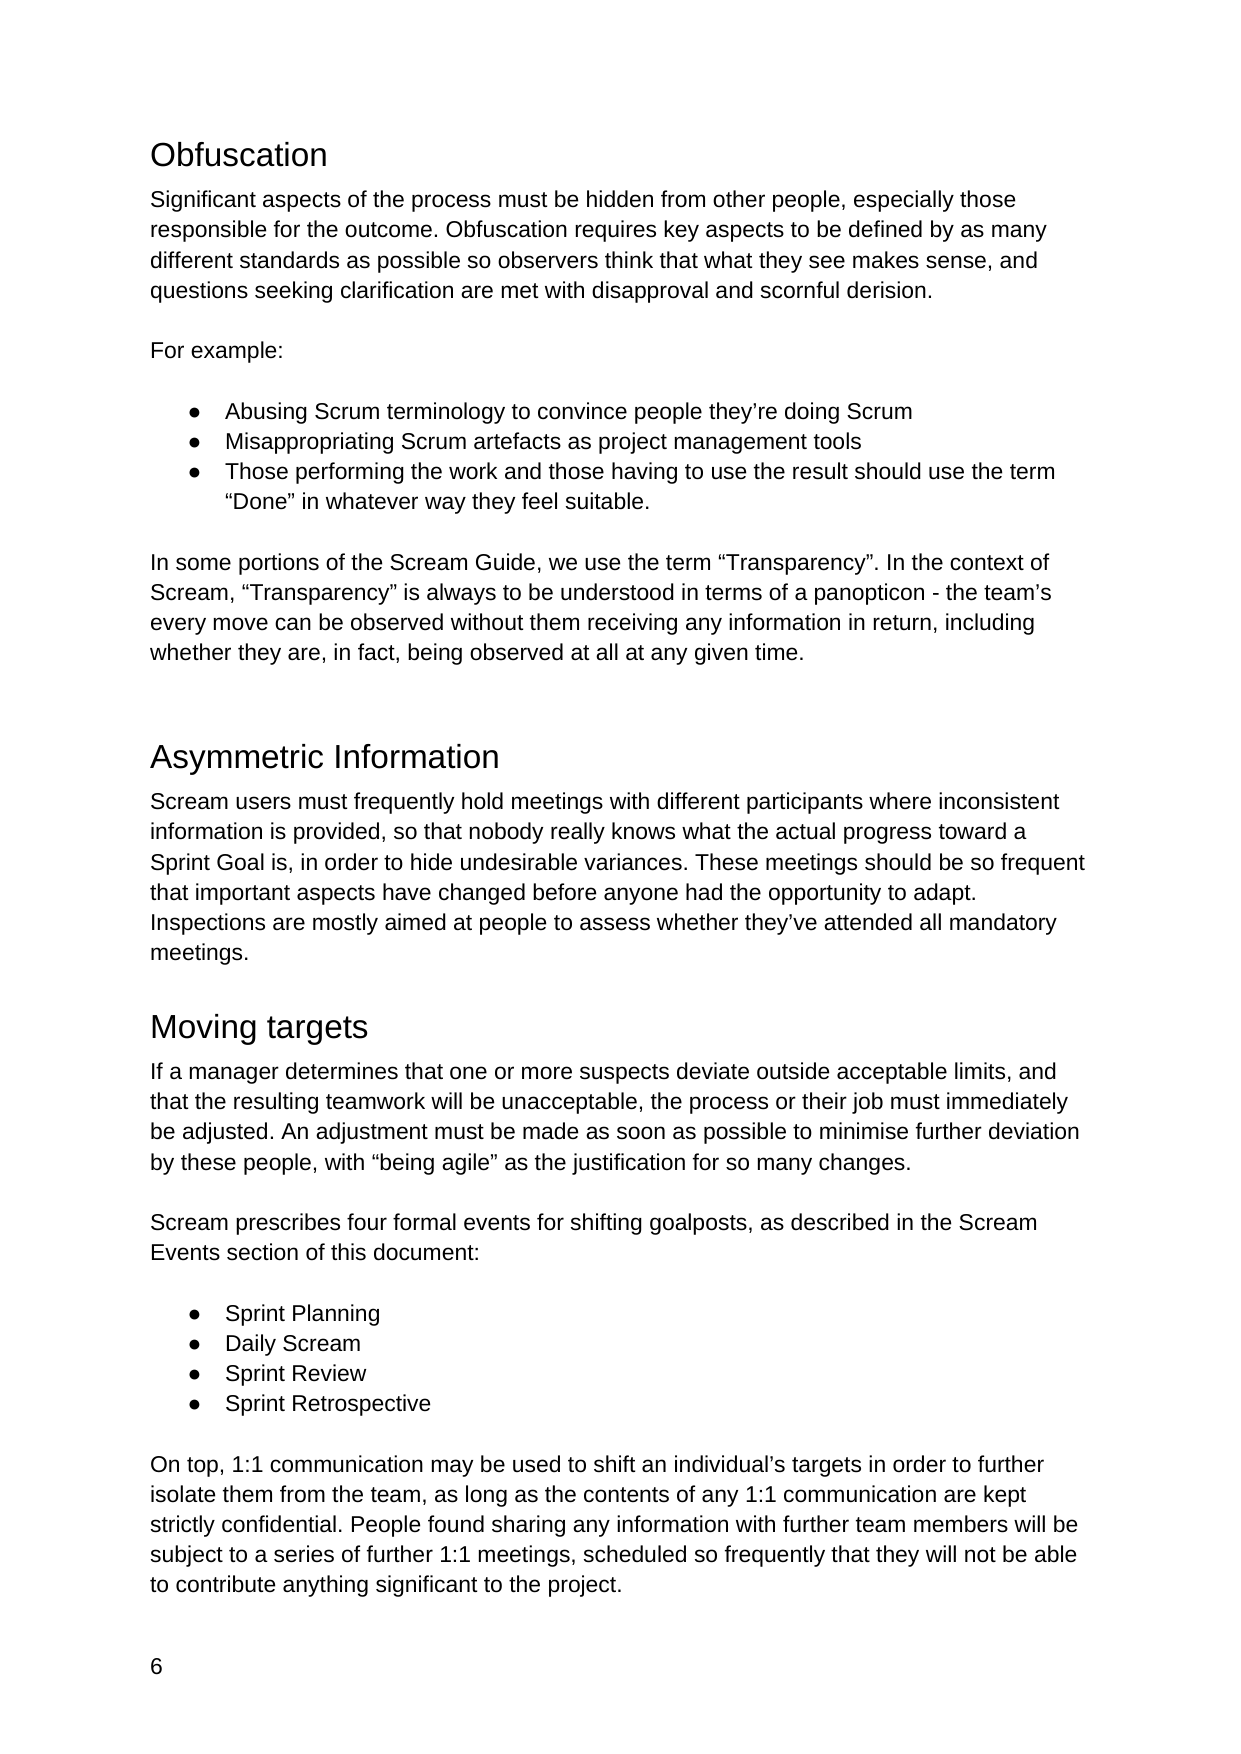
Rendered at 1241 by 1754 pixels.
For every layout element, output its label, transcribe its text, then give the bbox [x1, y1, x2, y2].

text If a manager determines that one or more suspects deviate outside acceptable limits, and that the resulting teamwork will be unacceptable, the process or their job must immediately be adjusted. An adjustment must be made as soon as possible to minimise further deviation by these people, with “being agile” as the justification for so many changes. [150, 1058, 1090, 1175]
list Abusing Scrum terminology to convince people they’re doing Scrum [187, 398, 1090, 424]
subtitle Asymmetric Information [150, 737, 1090, 776]
list Sprint Retrospective [187, 1390, 1090, 1416]
list Daily Scream [187, 1330, 1090, 1356]
list Sprint Review [187, 1360, 1090, 1386]
text For example: [150, 337, 1090, 363]
text Scream users must frequently hold meetings with different participants where inconsistent information is provided, so that nobody really knows what the actual progress toward a Sprint Goal is, in order to hide undesirable variances. These meetings should be so frequent that important aspects have changed before anyone had the opportunity to adapt. Inspections are mostly aimed at people to assess whether they’ve attended all mandatory meetings. [150, 788, 1090, 966]
list Misappropriating Scrum artefacts as project management tools [187, 428, 1090, 454]
subtitle Moving targets [150, 1007, 1090, 1045]
text On top, 1:1 communication may be used to shift an individual’s targets in order to further isolate them from the team, as long as the contents of any 1:1 communication are kept strictly confidential. People found sharing any information with further team members will be subject to a series of further 1:1 meetings, scheduled so frequently that they will not be able to contribute anything significant to the project. [150, 1451, 1090, 1598]
text Significant aspects of the process must be hidden from other people, especially those responsible for the outcome. Obfuscation requires key aspects to be defined by as many different standards as possible so observers think that what they see makes sense, and questions seeking clarification are met with disapproval and scornful derision. [150, 186, 1090, 303]
list Sprint Planning [187, 1299, 1090, 1326]
text Scream prescribes four formal events for shifting goalposts, as described in the Scream Events section of this document: [150, 1209, 1090, 1265]
text In some portions of the Scream Guide, we use the term “Transparency”. In the context of Scream, “Transparency” is always to be understood in terms of a panopticon - the team’s every move can be observed without them receiving any information in return, including whether they are, in fact, being observed at all at any given time. [150, 549, 1090, 666]
list Those performing the work and those having to use the result should use the term “Done” in whatever way they feel suitable. [187, 458, 1090, 514]
subtitle Obfuscation [150, 135, 1090, 174]
